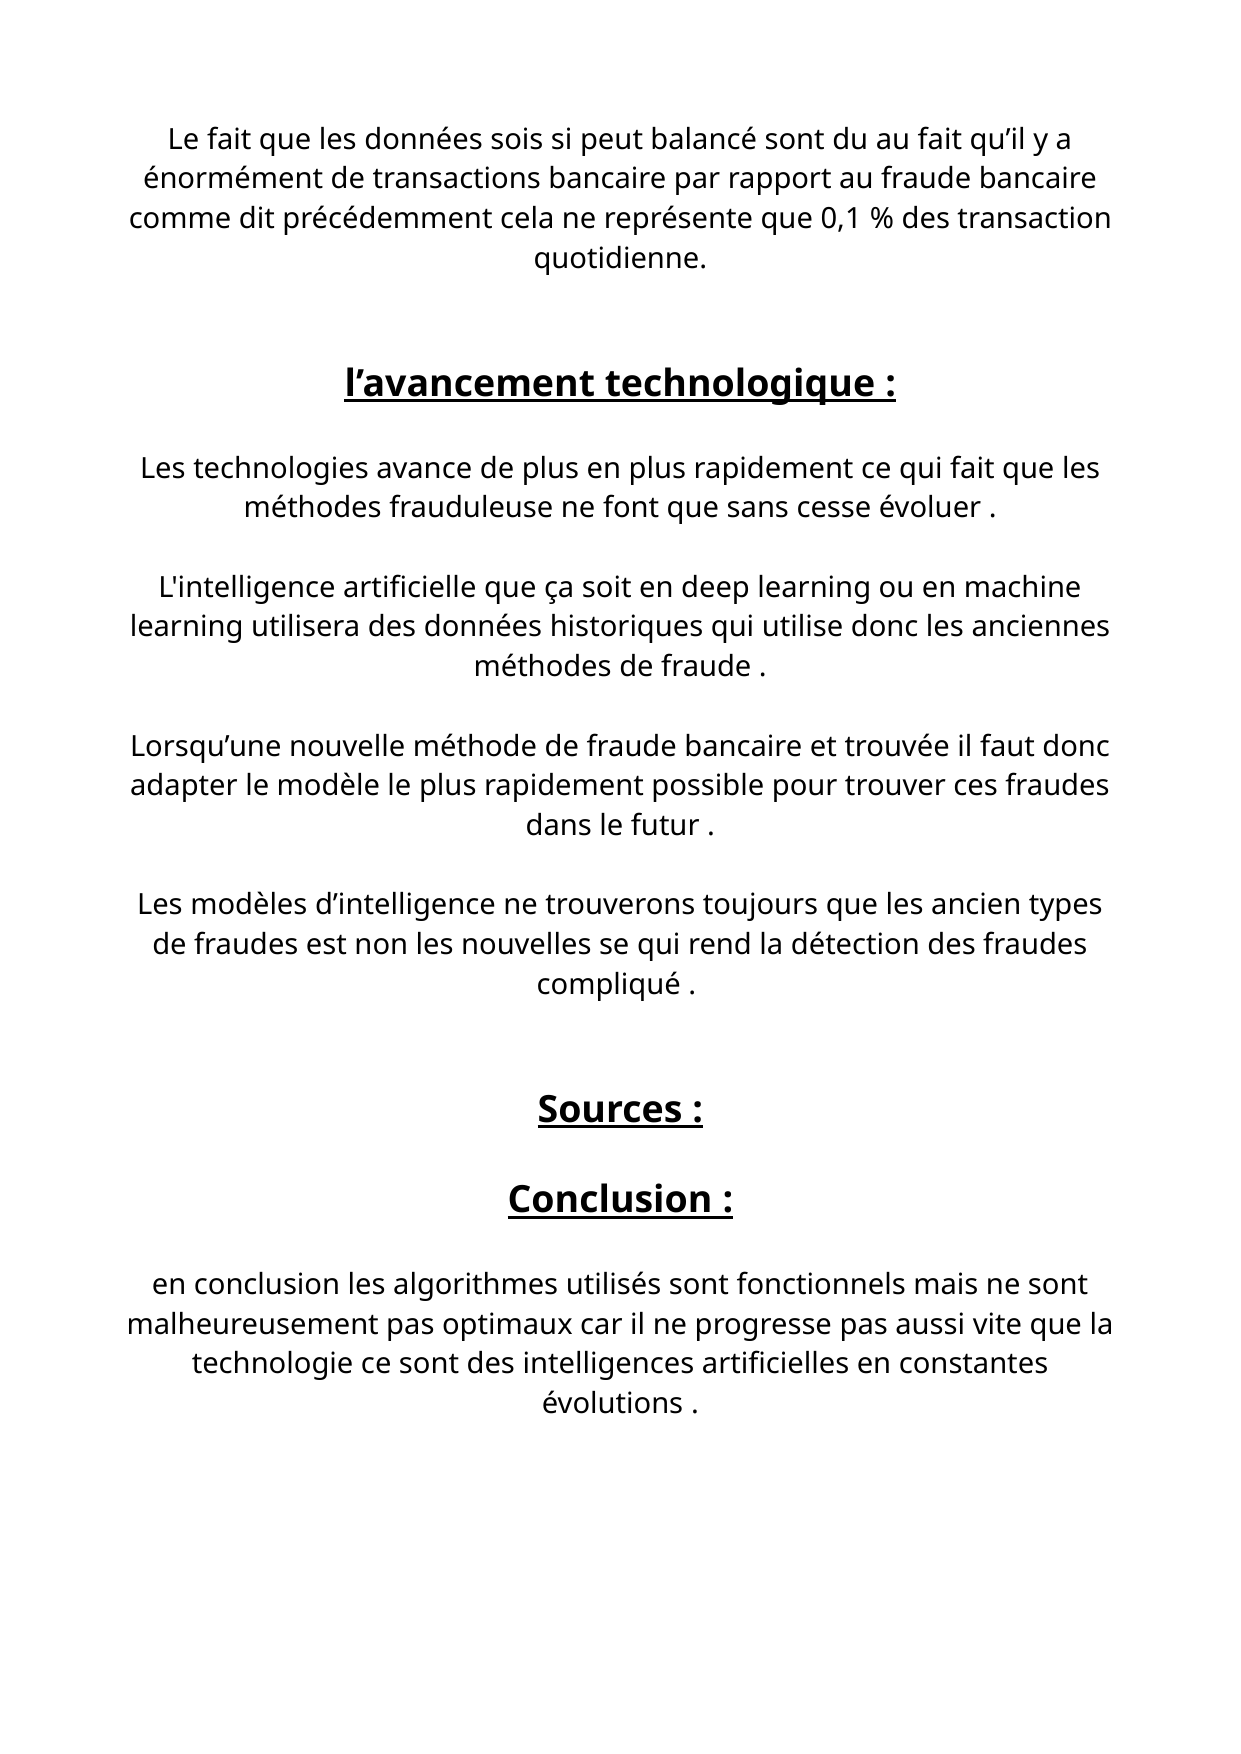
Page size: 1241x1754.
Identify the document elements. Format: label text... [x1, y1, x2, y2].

text Conclusion : [118, 1173, 1122, 1224]
text Le fait que les données sois si peut balancé sont du au fait qu’il y a énormément de transactions bancaire par rapport au fraude bancaire comme dit précédemment cela ne représente que 0,1 % des transaction quotidienne. [118, 118, 1122, 277]
text Les technologies avance de plus en plus rapidement ce qui fait que les méthodes frauduleuse ne font que sans cesse évoluer . [118, 447, 1122, 526]
text l’avancement technologique : [118, 356, 1122, 407]
text en conclusion les algorithmes utilisés sont fonctionnels mais ne sont malheureusement pas optimaux car il ne progresse pas aussi vite que la technologie ce sont des intelligences artificielles en constantes évolutions . [118, 1263, 1122, 1422]
text Sources : [118, 1082, 1122, 1133]
text Les modèles d’intelligence ne trouverons toujours que les ancien types de fraudes est non les nouvelles se qui rend la détection des fraudes compliqué . [118, 883, 1122, 1003]
text L'intelligence artificielle que ça soit en deep learning ou en machine learning utilisera des données historiques qui utilise donc les anciennes méthodes de fraude . [118, 566, 1122, 685]
text Lorsqu’une nouvelle méthode de fraude bancaire et trouvée il faut donc adapter le modèle le plus rapidement possible pour trouver ces fraudes dans le futur . [118, 725, 1122, 844]
